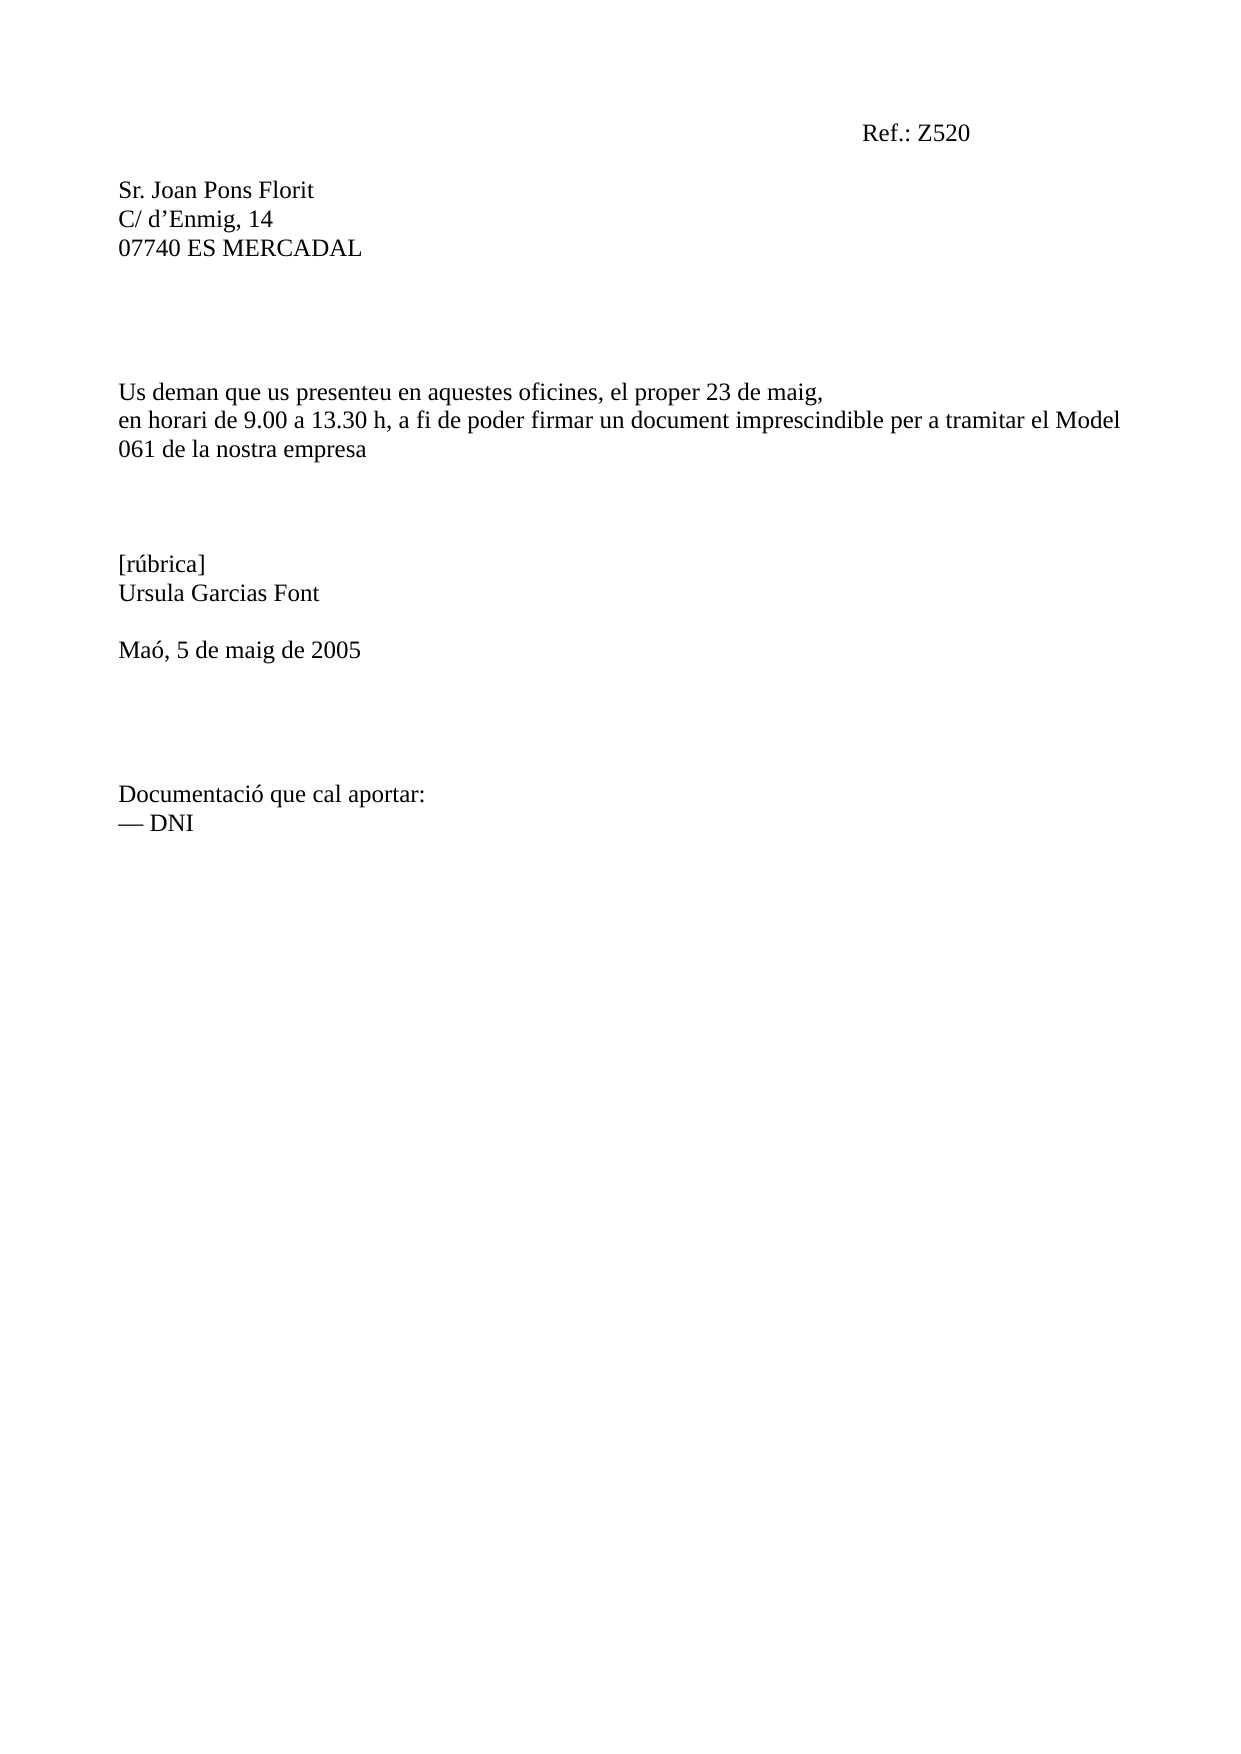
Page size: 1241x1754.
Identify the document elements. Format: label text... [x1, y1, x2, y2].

text Ref.: Z520 [118, 118, 1122, 147]
text C/ d’Enmig, 14 [118, 204, 1122, 233]
text Sr. Joan Pons Florit [118, 176, 1122, 204]
text Us deman que us presenteu en aquestes oficines, el proper 23 de maig, [118, 377, 1122, 406]
text [rúbrica] [118, 549, 1122, 578]
text 07740 ES MERCADAL [118, 233, 1122, 262]
text Ursula Garcias Font [118, 578, 1122, 607]
text Documentació que cal aportar: [118, 779, 1122, 808]
text en horari de 9.00 a 13.30 h, a fi de poder firmar un document imprescindible per a tramitar el Model 061 de la nostra empresa [118, 406, 1122, 463]
text Maó, 5 de maig de 2005 [118, 636, 1122, 664]
text — DNI [118, 808, 1122, 837]
